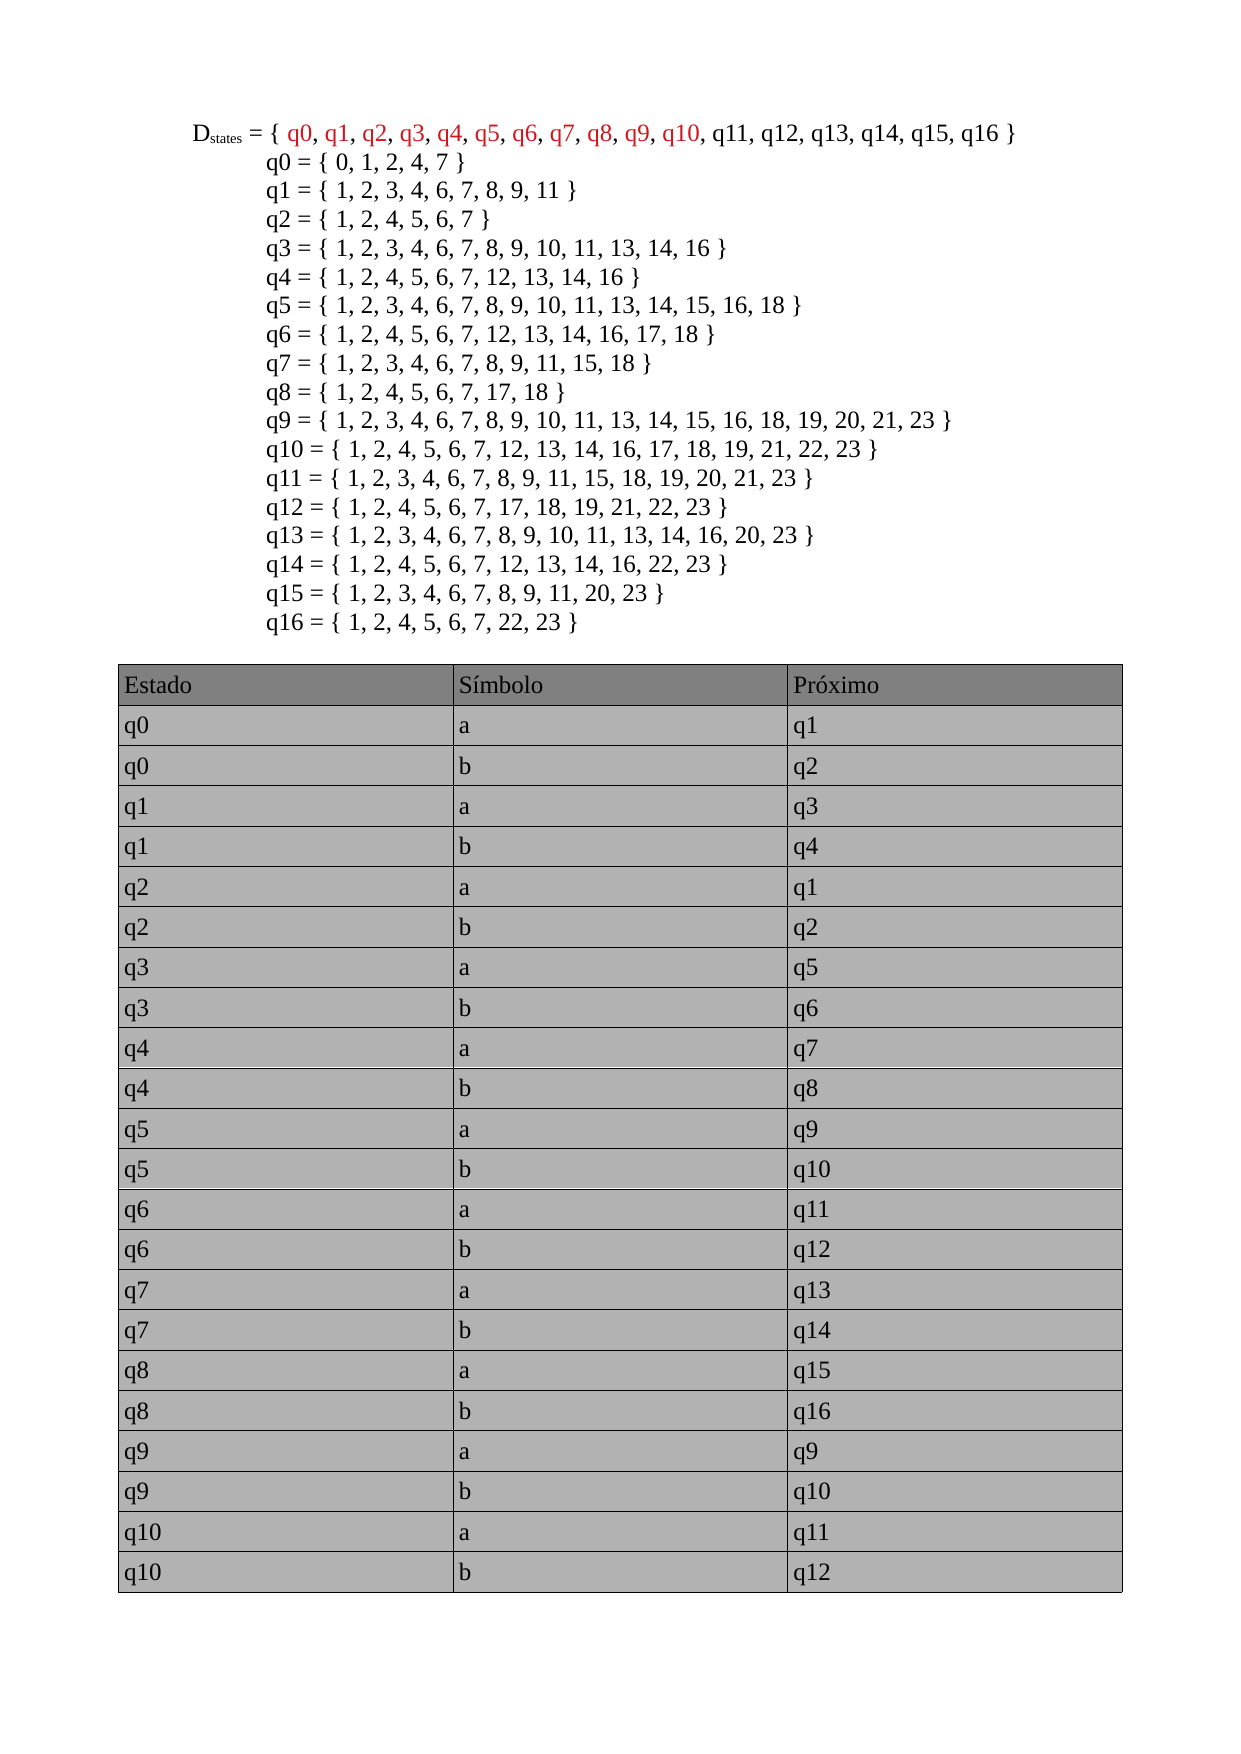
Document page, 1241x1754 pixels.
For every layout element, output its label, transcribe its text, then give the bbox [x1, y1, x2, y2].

text q13 = { 1, 2, 3, 4, 6, 7, 8, 9, 10, 11, 13, 14, 16, 20, 23 } [118, 521, 1122, 549]
table_cell a [454, 1028, 787, 1067]
table_cell q5 [788, 948, 1122, 987]
table_header Próximo [788, 665, 1122, 705]
table_cell q2 [119, 867, 453, 906]
table_cell q3 [119, 988, 453, 1027]
table_cell q6 [788, 988, 1122, 1027]
text q16 = { 1, 2, 4, 5, 6, 7, 22, 23 } [118, 607, 1122, 636]
table_cell q0 [119, 746, 453, 785]
table_cell q14 [788, 1310, 1122, 1350]
text Dstates = { q0, q1, q2, q3, q4, q5, q6, q7, q8, q9, q10, q11, q12, q13, q14, q15, q16 } [118, 118, 1122, 147]
table_cell q11 [788, 1190, 1122, 1229]
table_cell b [454, 1552, 787, 1592]
table_header Estado [119, 665, 453, 705]
table_cell b [454, 907, 787, 947]
table_cell q6 [119, 1190, 453, 1229]
text q9 = { 1, 2, 3, 4, 6, 7, 8, 9, 10, 11, 13, 14, 15, 16, 18, 19, 20, 21, 23 } [118, 406, 1122, 434]
table_cell q4 [119, 1028, 453, 1067]
text q15 = { 1, 2, 3, 4, 6, 7, 8, 9, 11, 20, 23 } [118, 578, 1122, 607]
table_cell q12 [788, 1552, 1122, 1592]
table_cell b [454, 1149, 787, 1188]
table_cell q9 [788, 1109, 1122, 1148]
table_cell q2 [788, 907, 1122, 947]
table_cell q10 [119, 1552, 453, 1592]
text q10 = { 1, 2, 4, 5, 6, 7, 12, 13, 14, 16, 17, 18, 19, 21, 22, 23 } [118, 434, 1122, 463]
text q5 = { 1, 2, 3, 4, 6, 7, 8, 9, 10, 11, 13, 14, 15, 16, 18 } [118, 291, 1122, 319]
table_cell q8 [119, 1391, 453, 1430]
text q6 = { 1, 2, 4, 5, 6, 7, 12, 13, 14, 16, 17, 18 } [118, 319, 1122, 348]
text q2 = { 1, 2, 4, 5, 6, 7 } [118, 204, 1122, 233]
table_cell a [454, 1431, 787, 1471]
table_cell q1 [788, 706, 1122, 745]
table_cell q0 [119, 706, 453, 745]
table_cell q10 [119, 1512, 453, 1551]
table_cell a [454, 1351, 787, 1390]
table_header Símbolo [454, 665, 787, 705]
text q12 = { 1, 2, 4, 5, 6, 7, 17, 18, 19, 21, 22, 23 } [118, 492, 1122, 521]
table_cell q1 [119, 786, 453, 826]
table_cell q15 [788, 1351, 1122, 1390]
table_cell b [454, 1391, 787, 1430]
table_cell q7 [788, 1028, 1122, 1067]
table_cell a [454, 786, 787, 826]
text q14 = { 1, 2, 4, 5, 6, 7, 12, 13, 14, 16, 22, 23 } [118, 549, 1122, 578]
table_cell a [454, 1512, 787, 1551]
table_cell q3 [788, 786, 1122, 826]
table_cell q1 [119, 827, 453, 866]
table_cell q9 [119, 1431, 453, 1471]
table_cell b [454, 1310, 787, 1350]
table_cell q10 [788, 1149, 1122, 1188]
table_cell a [454, 867, 787, 906]
table_cell q9 [119, 1472, 453, 1511]
table_cell b [454, 1472, 787, 1511]
table_cell q7 [119, 1270, 453, 1309]
text q11 = { 1, 2, 3, 4, 6, 7, 8, 9, 11, 15, 18, 19, 20, 21, 23 } [118, 463, 1122, 492]
table_cell q1 [788, 867, 1122, 906]
table_cell q4 [119, 1069, 453, 1108]
table_cell q5 [119, 1109, 453, 1148]
table_cell q12 [788, 1230, 1122, 1269]
table_cell q9 [788, 1431, 1122, 1471]
table_cell a [454, 1190, 787, 1229]
table_cell q5 [119, 1149, 453, 1188]
table_cell q6 [119, 1230, 453, 1269]
table_cell q8 [788, 1069, 1122, 1108]
text q0 = { 0, 1, 2, 4, 7 } [118, 147, 1122, 176]
table_cell q10 [788, 1472, 1122, 1511]
table_cell b [454, 1230, 787, 1269]
table_cell q3 [119, 948, 453, 987]
table_cell q4 [788, 827, 1122, 866]
text q7 = { 1, 2, 3, 4, 6, 7, 8, 9, 11, 15, 18 } [118, 348, 1122, 377]
text q4 = { 1, 2, 4, 5, 6, 7, 12, 13, 14, 16 } [118, 262, 1122, 291]
table_cell q11 [788, 1512, 1122, 1551]
text q3 = { 1, 2, 3, 4, 6, 7, 8, 9, 10, 11, 13, 14, 16 } [118, 233, 1122, 262]
table_cell q16 [788, 1391, 1122, 1430]
table_cell a [454, 706, 787, 745]
table_cell a [454, 1270, 787, 1309]
table_cell q13 [788, 1270, 1122, 1309]
table_cell q2 [119, 907, 453, 947]
text q8 = { 1, 2, 4, 5, 6, 7, 17, 18 } [118, 377, 1122, 406]
table_cell q8 [119, 1351, 453, 1390]
table_cell a [454, 1109, 787, 1148]
table_cell a [454, 948, 787, 987]
table_cell b [454, 827, 787, 866]
text q1 = { 1, 2, 3, 4, 6, 7, 8, 9, 11 } [118, 176, 1122, 204]
table_cell q2 [788, 746, 1122, 785]
table_cell q7 [119, 1310, 453, 1350]
table_cell b [454, 988, 787, 1027]
table_cell b [454, 746, 787, 785]
table_cell b [454, 1069, 787, 1108]
